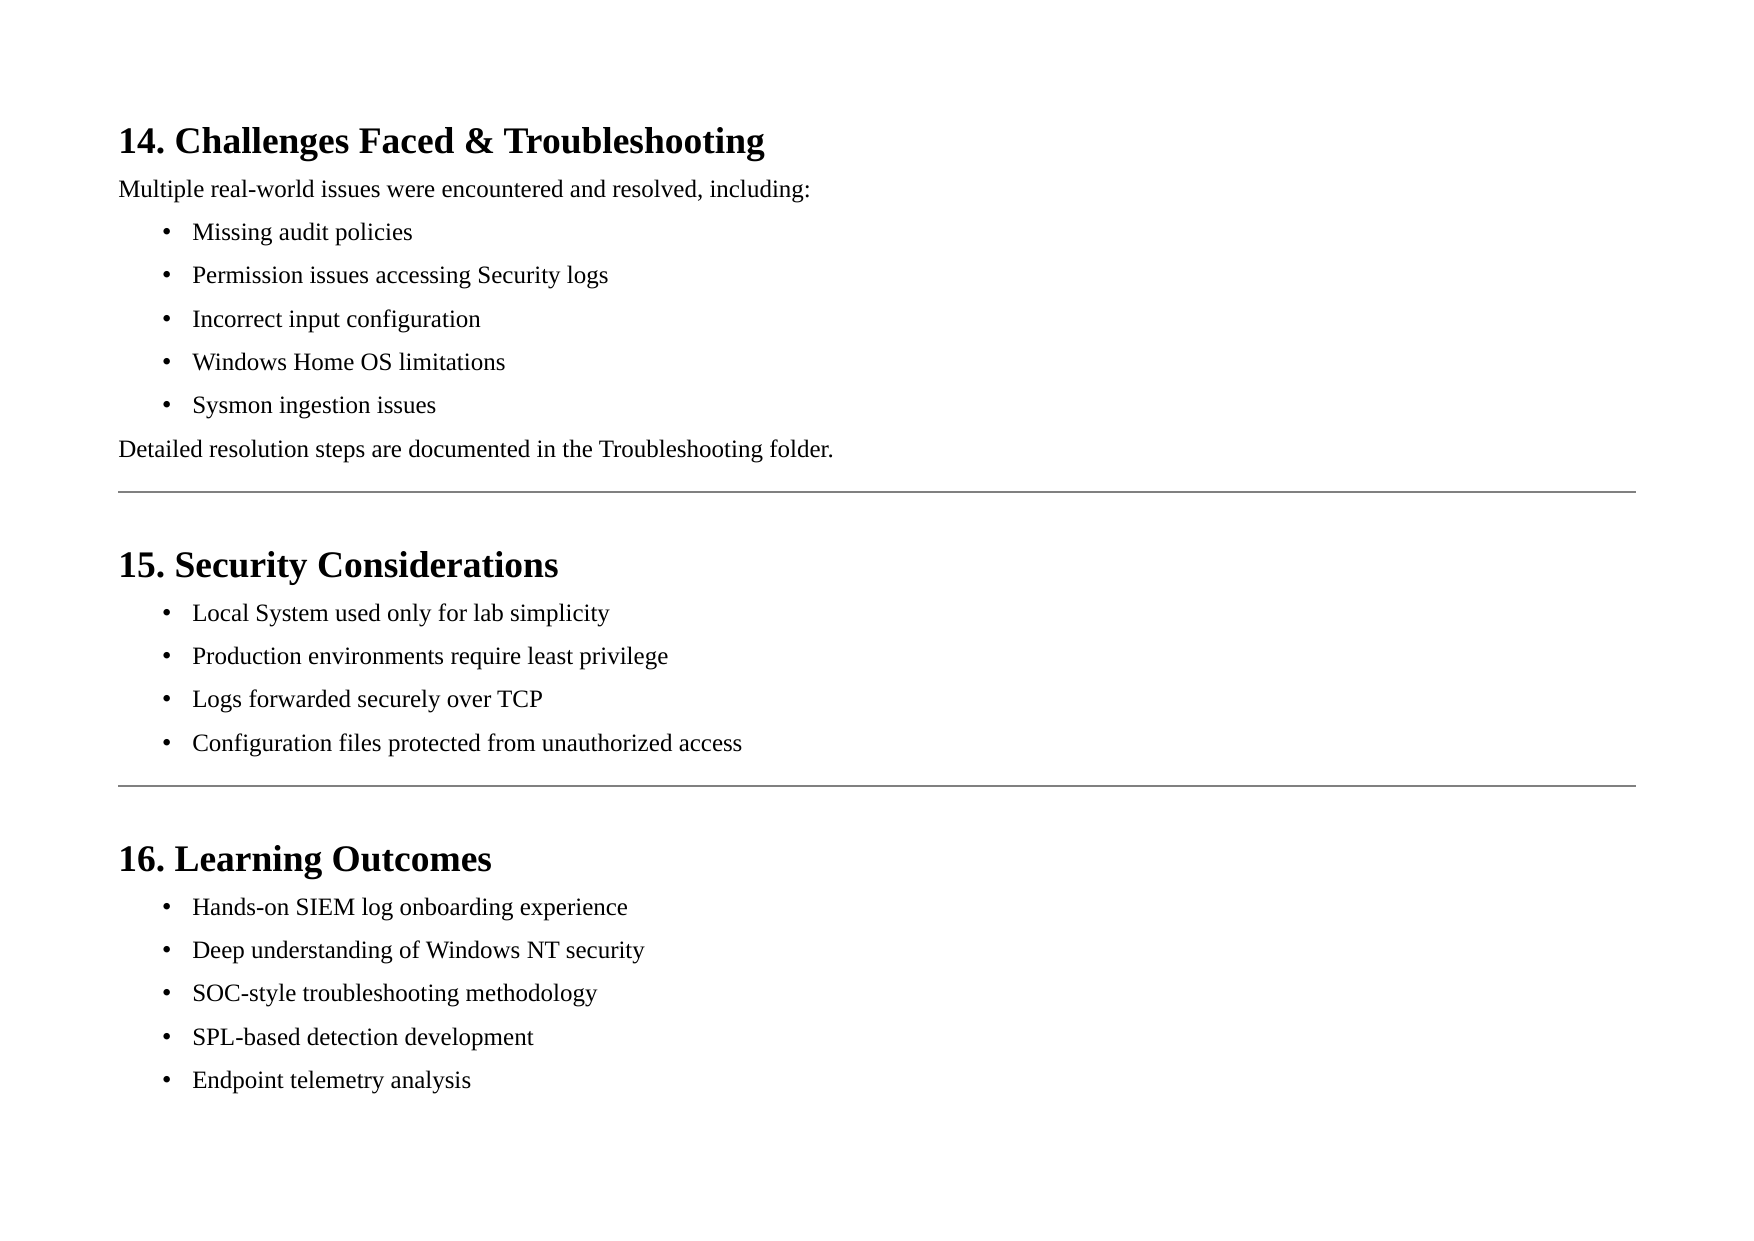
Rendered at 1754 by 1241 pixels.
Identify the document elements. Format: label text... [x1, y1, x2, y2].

subtitle 14. Challenges Faced & Troubleshooting [118, 118, 1636, 161]
list Production environments require least privilege [162, 641, 1636, 670]
list Permission issues accessing Security logs [162, 260, 1636, 289]
list Missing audit policies [162, 217, 1636, 246]
list Incorrect input configuration [162, 304, 1636, 332]
list SPL-based detection development [162, 1022, 1636, 1051]
subtitle 15. Security Considerations [118, 542, 1636, 585]
list Local System used only for lab simplicity [162, 598, 1636, 627]
text Detailed resolution steps are documented in the Troubleshooting folder. [118, 434, 1636, 462]
list SOC-style troubleshooting methodology [162, 978, 1636, 1007]
list Endpoint telemetry analysis [162, 1065, 1636, 1094]
list Configuration files protected from unauthorized access [162, 728, 1636, 757]
text Multiple real-world issues were encountered and resolved, including: [118, 174, 1636, 202]
list Deep understanding of Windows NT security [162, 935, 1636, 964]
list Hands-on SIEM log onboarding experience [162, 892, 1636, 921]
list Sysmon ingestion issues [162, 390, 1636, 419]
list Logs forwarded securely over TCP [162, 684, 1636, 713]
subtitle 16. Learning Outcomes [118, 836, 1636, 879]
list Windows Home OS limitations [162, 347, 1636, 376]
